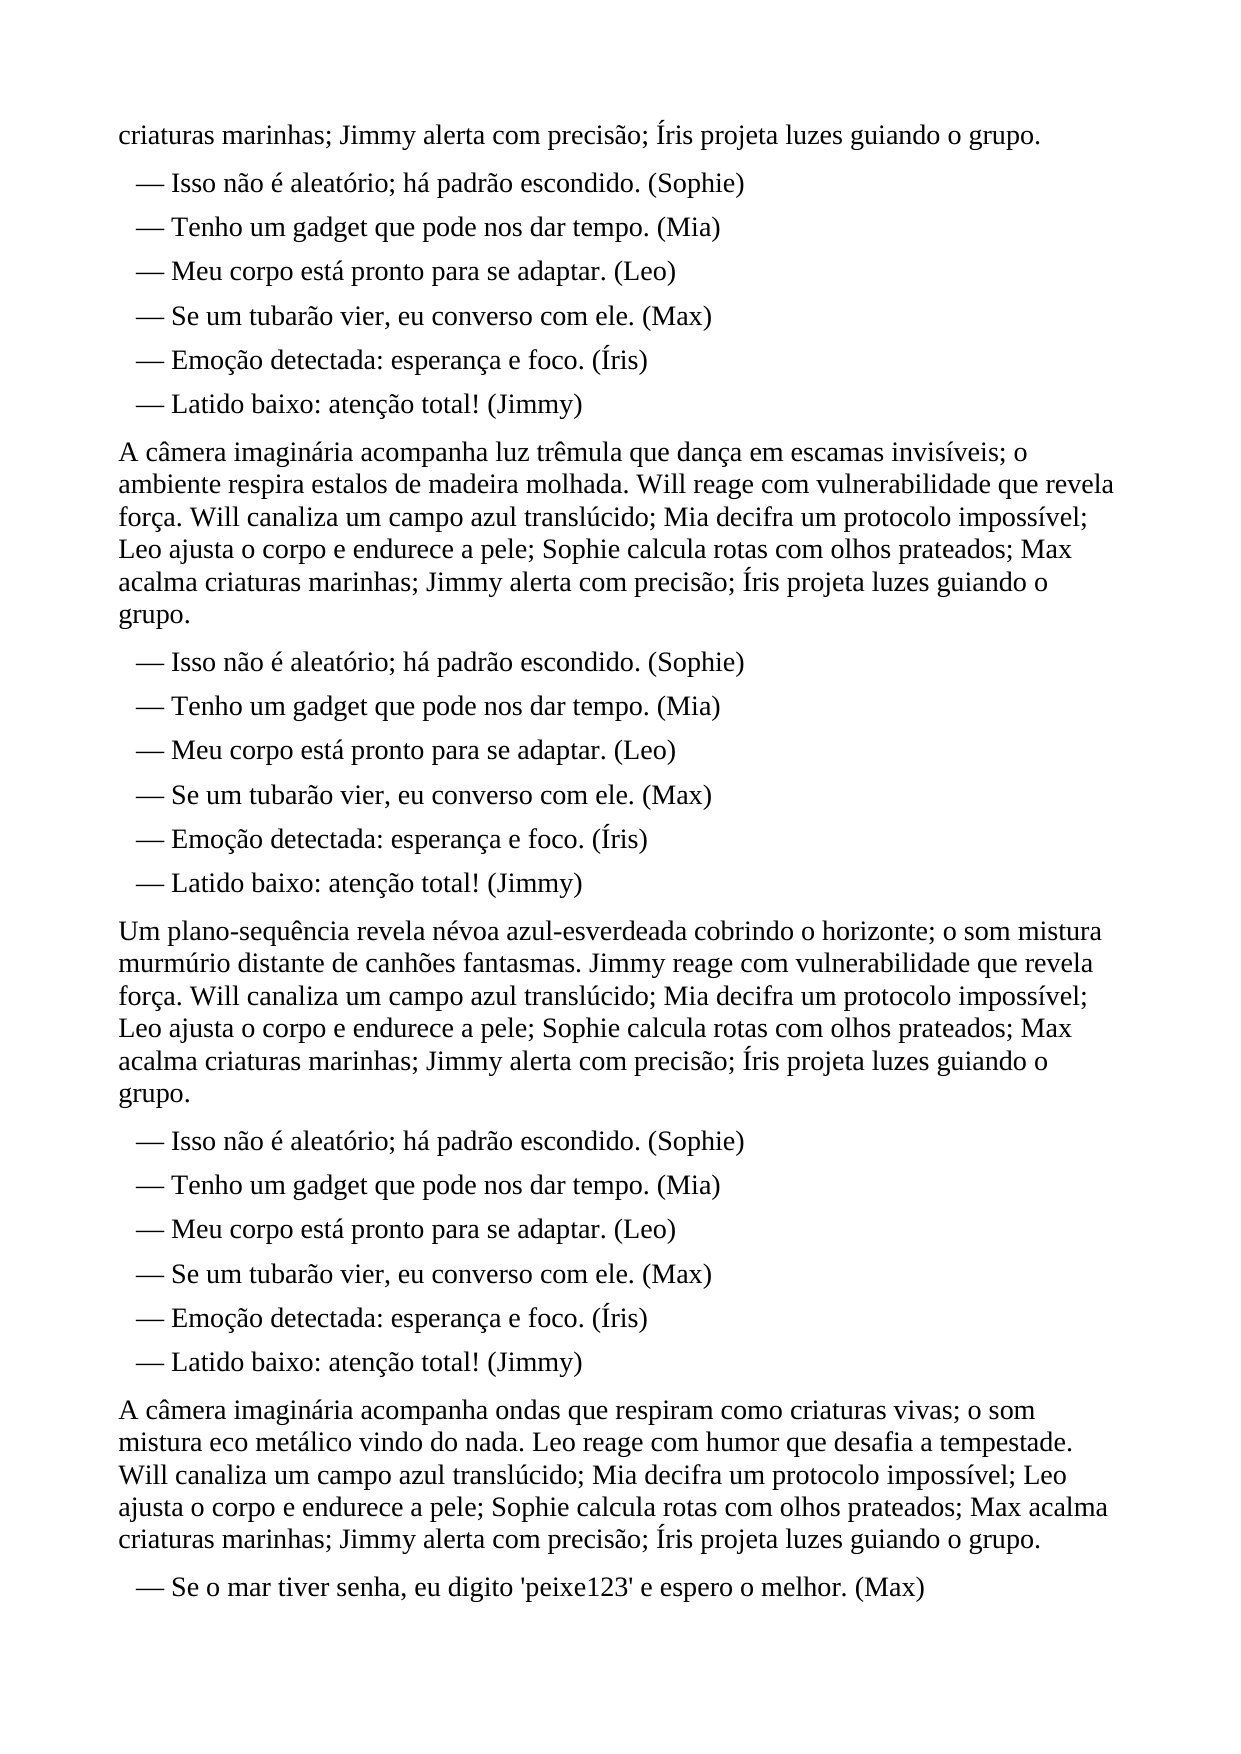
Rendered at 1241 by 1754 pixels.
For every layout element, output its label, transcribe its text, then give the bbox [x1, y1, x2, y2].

text — Meu corpo está pronto para se adaptar. (Leo) [118, 254, 1122, 287]
text — Se o mar tiver senha, eu digito 'peixe123' e espero o melhor. (Max) [118, 1570, 1122, 1603]
text — Isso não é aleatório; há padrão escondido. (Sophie) [118, 166, 1122, 198]
text — Emoção detectada: esperança e foco. (Íris) [118, 822, 1122, 854]
text — Latido baixo: atenção total! (Jimmy) [118, 1345, 1122, 1378]
text — Latido baixo: atenção total! (Jimmy) [118, 866, 1122, 899]
text — Tenho um gadget que pode nos dar tempo. (Mia) [118, 1168, 1122, 1201]
text — Isso não é aleatório; há padrão escondido. (Sophie) [118, 1124, 1122, 1156]
text — Se um tubarão vier, eu converso com ele. (Max) [118, 778, 1122, 810]
text — Meu corpo está pronto para se adaptar. (Leo) [118, 1212, 1122, 1245]
text — Emoção detectada: esperança e foco. (Íris) [118, 1301, 1122, 1333]
text — Tenho um gadget que pode nos dar tempo. (Mia) [118, 210, 1122, 243]
text — Meu corpo está pronto para se adaptar. (Leo) [118, 733, 1122, 766]
text — Tenho um gadget que pode nos dar tempo. (Mia) [118, 689, 1122, 722]
text — Se um tubarão vier, eu converso com ele. (Max) [118, 1257, 1122, 1289]
text — Isso não é aleatório; há padrão escondido. (Sophie) [118, 645, 1122, 677]
text A câmera imaginária acompanha ondas que respiram como criaturas vivas; o som mistura eco metálico vindo do nada. Leo reage com humor que desafia a tempestade. Will canaliza um campo azul translúcido; Mia decifra um protocolo impossível; Leo ajusta o corpo e endurece a pele; Sophie calcula rotas com olhos prateados; Max acalma criaturas marinhas; Jimmy alerta com precisão; Íris projeta luzes guiando o grupo. [118, 1393, 1122, 1555]
text Um plano-sequência revela névoa azul-esverdeada cobrindo o horizonte; o som mistura murmúrio distante de canhões fantasmas. Jimmy reage com vulnerabilidade que revela força. Will canaliza um campo azul translúcido; Mia decifra um protocolo impossível; Leo ajusta o corpo e endurece a pele; Sophie calcula rotas com olhos prateados; Max acalma criaturas marinhas; Jimmy alerta com precisão; Íris projeta luzes guiando o grupo. [118, 914, 1122, 1108]
text criaturas marinhas; Jimmy alerta com precisão; Íris projeta luzes guiando o grupo. [118, 118, 1122, 151]
text A câmera imaginária acompanha luz trêmula que dança em escamas invisíveis; o ambiente respira estalos de madeira molhada. Will reage com vulnerabilidade que revela força. Will canaliza um campo azul translúcido; Mia decifra um protocolo impossível; Leo ajusta o corpo e endurece a pele; Sophie calcula rotas com olhos prateados; Max acalma criaturas marinhas; Jimmy alerta com precisão; Íris projeta luzes guiando o grupo. [118, 435, 1122, 629]
text — Emoção detectada: esperança e foco. (Íris) [118, 343, 1122, 375]
text — Se um tubarão vier, eu converso com ele. (Max) [118, 299, 1122, 331]
text — Latido baixo: atenção total! (Jimmy) [118, 387, 1122, 420]
